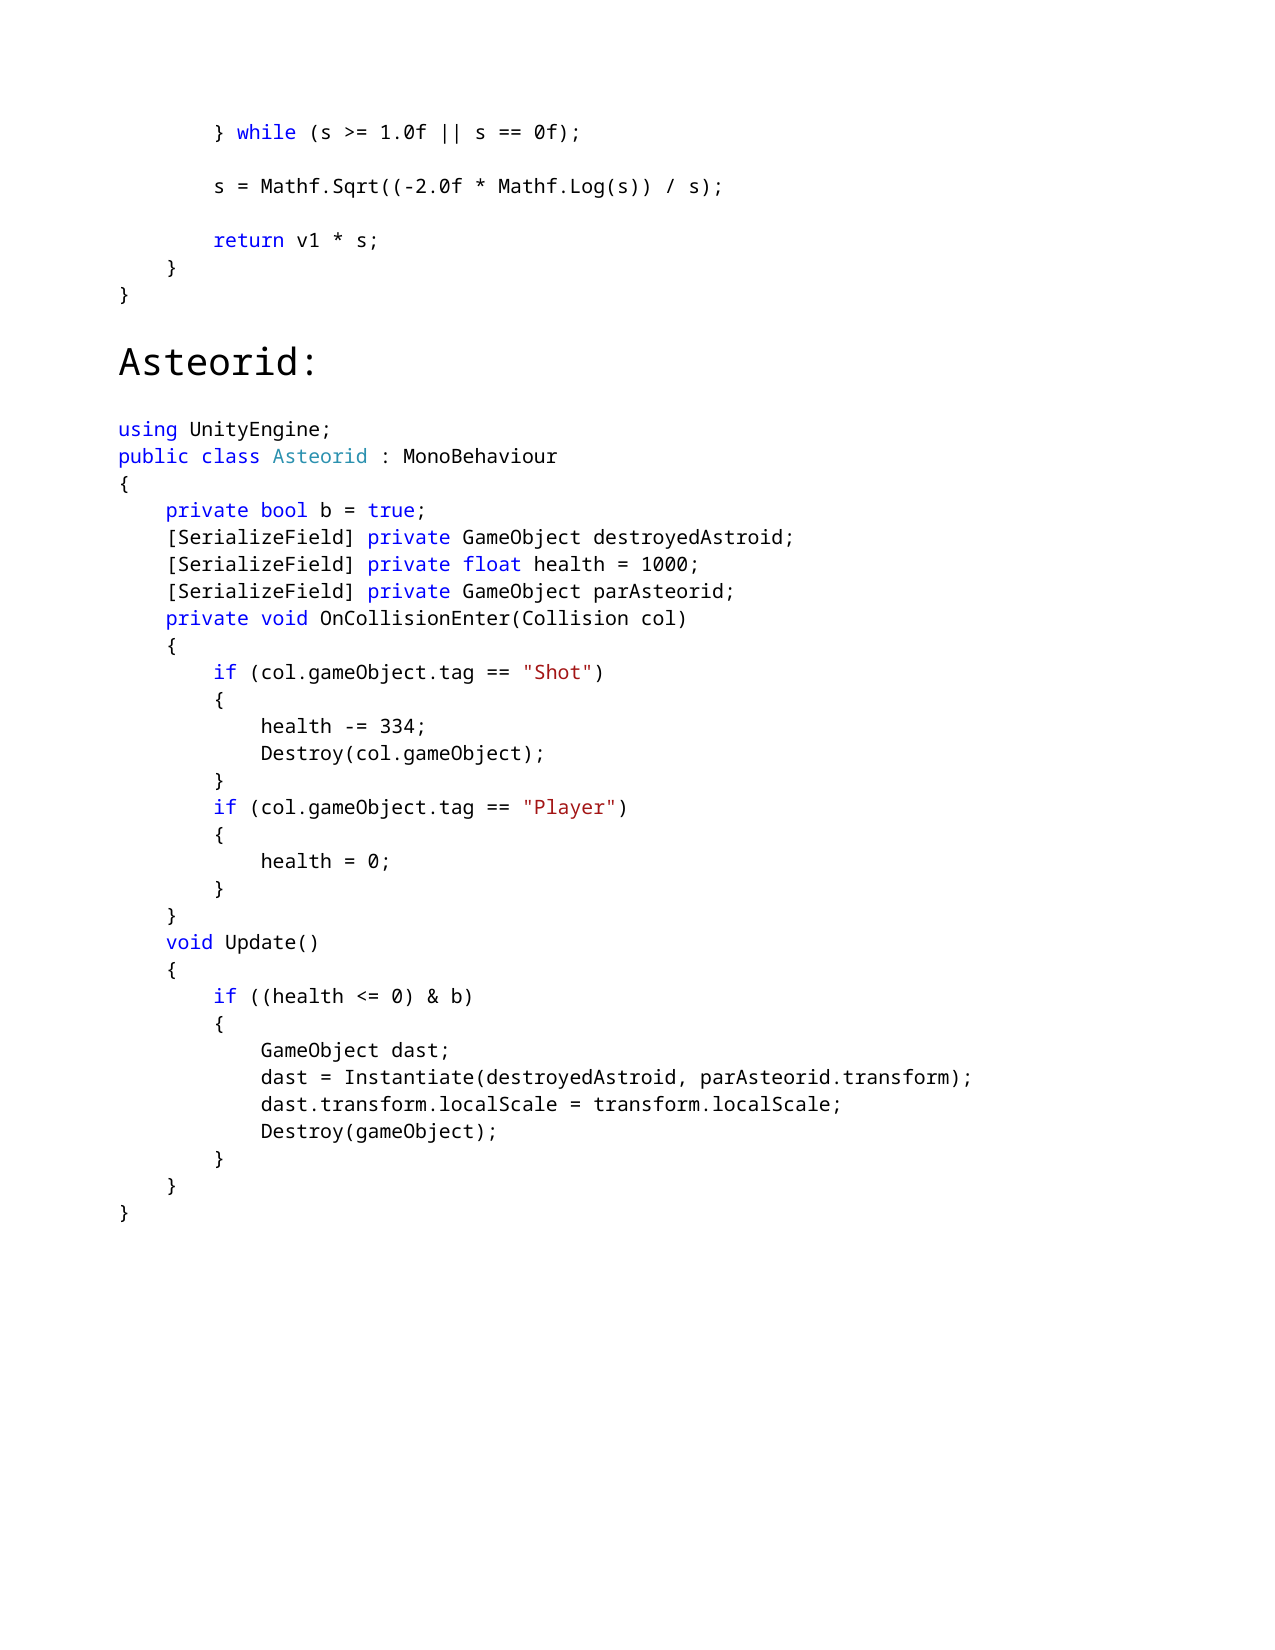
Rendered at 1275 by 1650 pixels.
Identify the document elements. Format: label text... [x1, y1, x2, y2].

text } [118, 280, 1157, 307]
text { [118, 631, 1157, 658]
text private bool b = true; [118, 496, 1157, 523]
text } [118, 901, 1157, 928]
text GameObject dast; [118, 1036, 1157, 1063]
text Destroy(col.gameObject); [118, 739, 1157, 766]
text if (col.gameObject.tag == "Shot") [118, 658, 1157, 685]
text health -= 334; [118, 712, 1157, 739]
text dast.transform.localScale = transform.localScale; [118, 1090, 1157, 1117]
text { [118, 685, 1157, 712]
text health = 0; [118, 847, 1157, 874]
text [SerializeField] private float health = 1000; [118, 550, 1157, 577]
text private void OnCollisionEnter(Collision col) [118, 604, 1157, 631]
text public class Asteorid : MonoBehaviour [118, 442, 1157, 469]
text } [118, 766, 1157, 793]
text { [118, 469, 1157, 496]
text return v1 * s; [118, 226, 1157, 253]
text { [118, 820, 1157, 847]
text } [118, 1198, 1157, 1225]
text } [118, 1144, 1157, 1171]
text using UnityEngine; [118, 416, 1157, 442]
text } [118, 1171, 1157, 1198]
text } [118, 253, 1157, 280]
text if ((health <= 0) & b) [118, 982, 1157, 1009]
text } [118, 874, 1157, 901]
text void Update() [118, 928, 1157, 955]
text { [118, 1009, 1157, 1036]
text dast = Instantiate(destroyedAstroid, parAsteorid.transform); [118, 1063, 1157, 1090]
text [SerializeField] private GameObject destroyedAstroid; [118, 523, 1157, 550]
text Asteorid: [118, 336, 1157, 387]
text [SerializeField] private GameObject parAsteorid; [118, 577, 1157, 604]
text s = Mathf.Sqrt((-2.0f * Mathf.Log(s)) / s); [118, 172, 1157, 199]
text Destroy(gameObject); [118, 1117, 1157, 1144]
text } while (s >= 1.0f || s == 0f); [118, 118, 1157, 145]
text { [118, 955, 1157, 982]
text if (col.gameObject.tag == "Player") [118, 793, 1157, 820]
